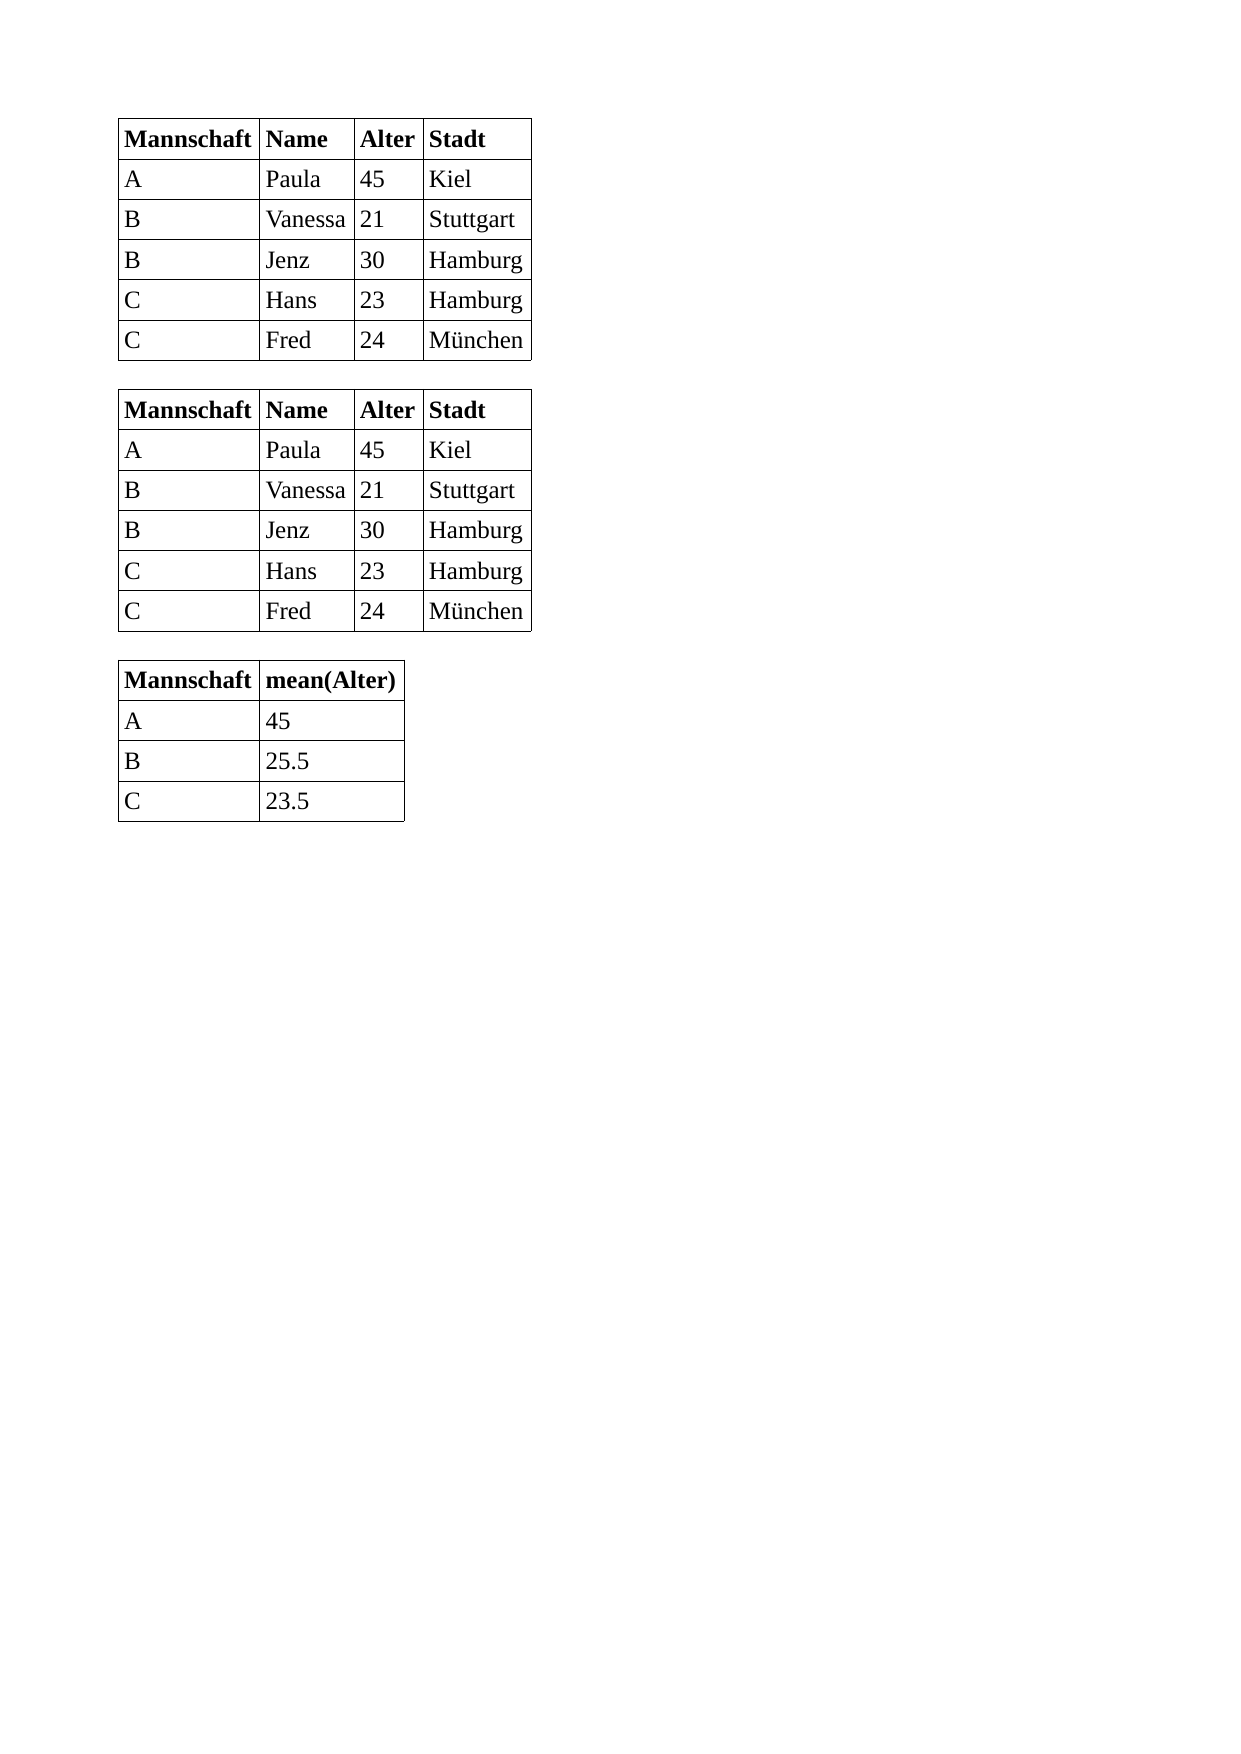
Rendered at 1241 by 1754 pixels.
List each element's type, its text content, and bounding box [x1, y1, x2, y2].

table_cell 45 [260, 701, 404, 740]
table_cell 24 [355, 321, 423, 360]
table_cell 23 [355, 280, 423, 320]
table_header Name [260, 119, 354, 158]
table_cell C [119, 321, 259, 360]
table_cell 30 [355, 511, 423, 550]
table_cell C [119, 280, 259, 320]
table_cell Vanessa [260, 200, 354, 239]
table_cell Hamburg [424, 280, 531, 320]
table_cell Vanessa [260, 471, 354, 510]
table_cell C [119, 591, 259, 631]
table_cell 23.5 [260, 782, 404, 821]
table_header Mannschaft [119, 661, 259, 700]
table_header Stadt [424, 119, 531, 158]
table_cell Jenz [260, 511, 354, 550]
table_header Alter [355, 119, 423, 158]
table_cell A [119, 160, 259, 199]
table_cell 21 [355, 200, 423, 239]
table_cell B [119, 200, 259, 239]
table_cell B [119, 240, 259, 279]
table_header Mannschaft [119, 390, 259, 429]
table_cell C [119, 551, 259, 590]
table_cell Hamburg [424, 240, 531, 279]
table_cell Stuttgart [424, 200, 531, 239]
table_cell Fred [260, 321, 354, 360]
table_cell Hans [260, 280, 354, 320]
table_cell Kiel [424, 160, 531, 199]
table_cell Hans [260, 551, 354, 590]
table_cell 30 [355, 240, 423, 279]
table_cell 24 [355, 591, 423, 631]
table_cell Fred [260, 591, 354, 631]
table_cell 21 [355, 471, 423, 510]
table_cell Jenz [260, 240, 354, 279]
table_cell C [119, 782, 259, 821]
table_header Stadt [424, 390, 531, 429]
table_cell 23 [355, 551, 423, 590]
table_cell Paula [260, 430, 354, 469]
table_cell München [424, 591, 531, 631]
table_cell B [119, 741, 259, 781]
table_cell B [119, 471, 259, 510]
table_cell München [424, 321, 531, 360]
table_header Alter [355, 390, 423, 429]
table_header mean(Alter) [260, 661, 404, 700]
table_header Name [260, 390, 354, 429]
table_cell Kiel [424, 430, 531, 469]
table_cell B [119, 511, 259, 550]
table_cell Stuttgart [424, 471, 531, 510]
table_cell A [119, 701, 259, 740]
table_cell 25.5 [260, 741, 404, 781]
table_cell A [119, 430, 259, 469]
table_cell 45 [355, 430, 423, 469]
table_cell 45 [355, 160, 423, 199]
table_cell Paula [260, 160, 354, 199]
table_cell Hamburg [424, 511, 531, 550]
table_header Mannschaft [119, 119, 259, 158]
table_cell Hamburg [424, 551, 531, 590]
